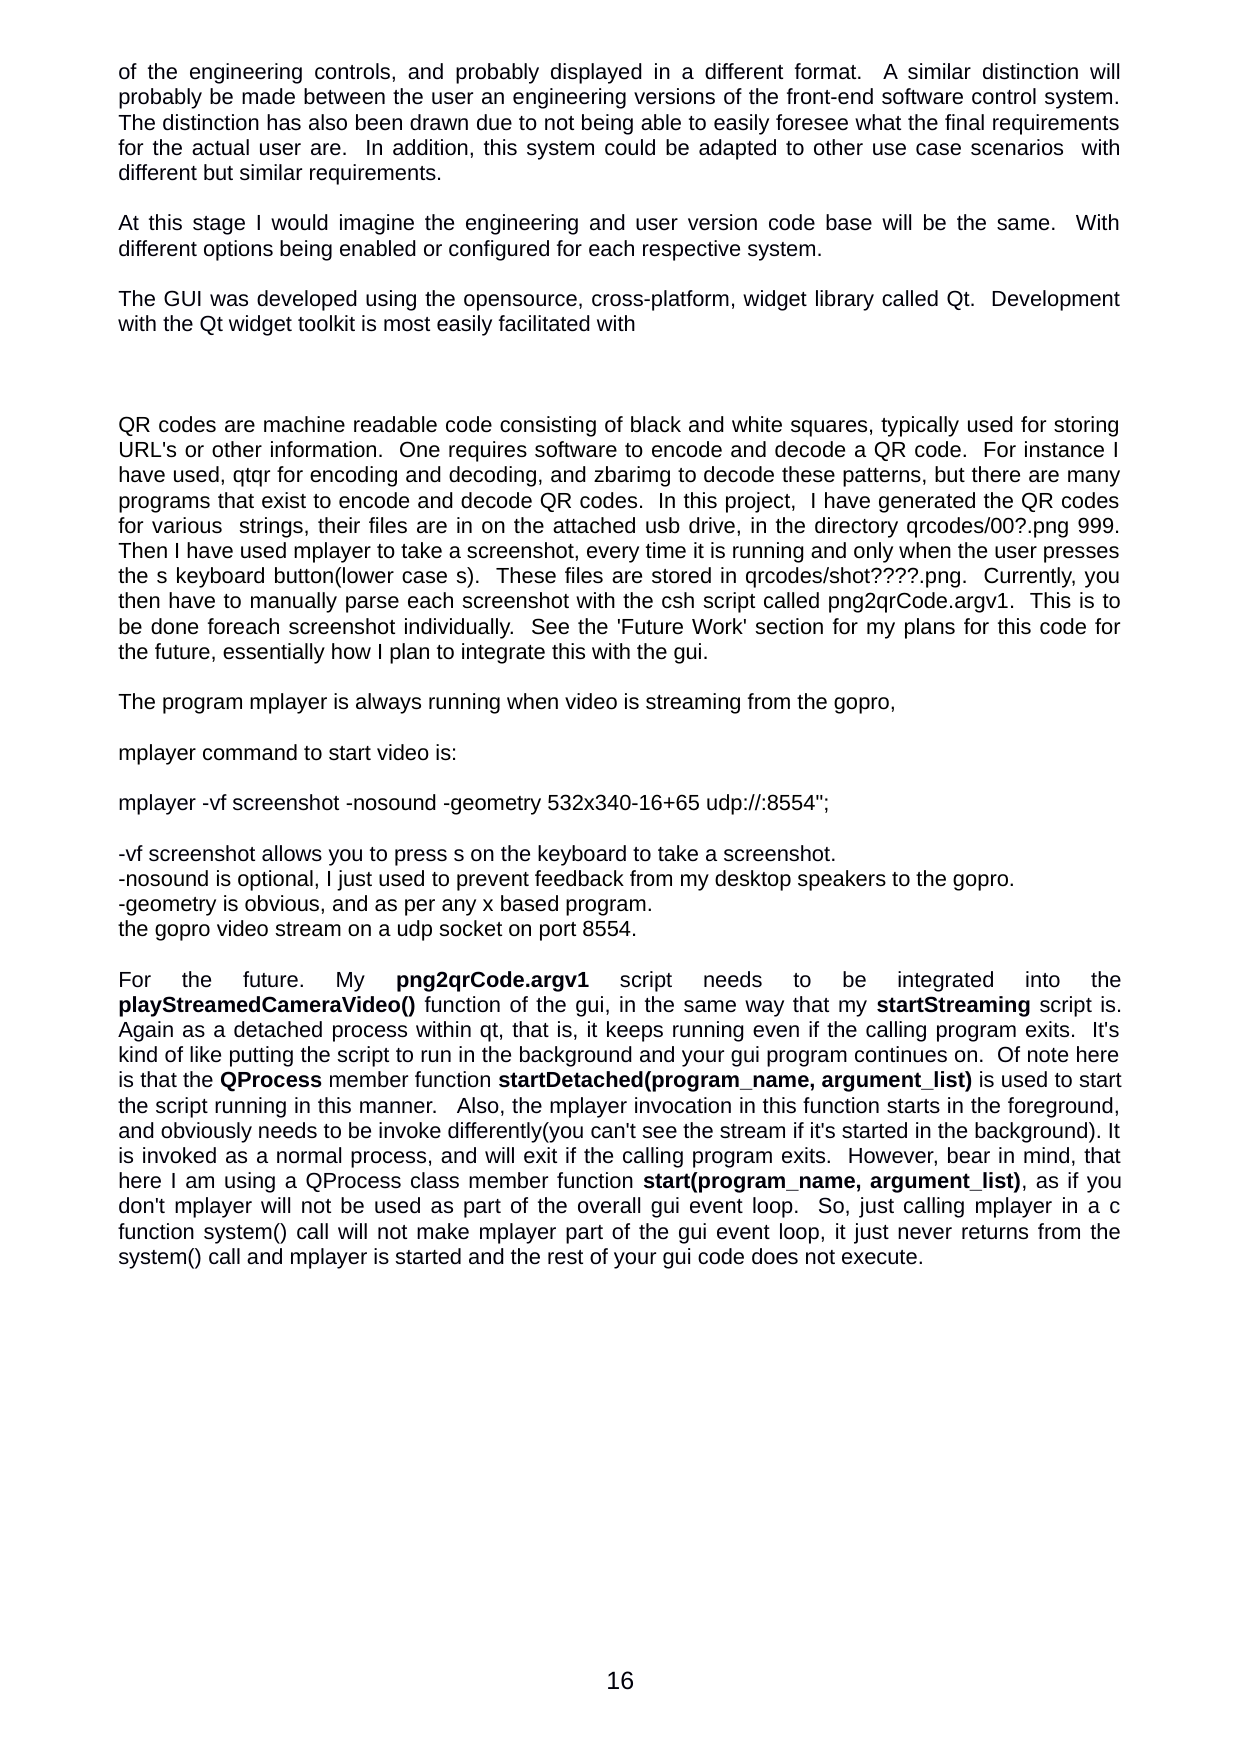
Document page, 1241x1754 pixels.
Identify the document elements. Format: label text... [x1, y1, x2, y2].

text The GUI was developed using the opensource, cross-platform, widget library called Qt. Development with the Qt widget toolkit is most easily facilitated with [118, 286, 1122, 336]
text For the future. My png2qrCode.argv1 script needs to be integrated into the playStreamedCameraVideo() function of the gui, in the same way that my startStreaming script is. Again as a detached process within qt, that is, it keeps running even if the calling program exits. It's kind of like putting the script to run in the background and your gui program continues on. Of note here is that the QProcess member function startDetached(program_name, argument_list) is used to start the script running in this manner. Also, the mplayer invocation in this function starts in the foreground, and obviously needs to be invoke differently(you can't see the stream if it's started in the background). It is invoked as a normal process, and will exit if the calling program exits. However, bear in mind, that here I am using a QProcess class member function start(program_name, argument_list), as if you don't mplayer will not be used as part of the overall gui event loop. So, just calling mplayer in a c function system() call will not make mplayer part of the gui event loop, it just never returns from the system() call and mplayer is started and the rest of your gui code does not execute. [118, 967, 1122, 1269]
text The program mplayer is always running when video is streaming from the gopro, [118, 689, 1122, 714]
text -geometry is obvious, and as per any x based program. [118, 891, 1122, 916]
text the gopro video stream on a udp socket on port 8554. [118, 916, 1122, 941]
text -vf screenshot allows you to press s on the keyboard to take a screenshot. [118, 841, 1122, 866]
text QR codes are machine readable code consisting of black and white squares, typically used for storing URL's or other information. One requires software to encode and decode a QR code. For instance I have used, qtqr for encoding and decoding, and zbarimg to decode these patterns, but there are many programs that exist to encode and decode QR codes. In this project, I have generated the QR codes for various strings, their files are in on the attached usb drive, in the directory qrcodes/00?.png 999. Then I have used mplayer to take a screenshot, every time it is running and only when the user presses the s keyboard button(lower case s). These files are stored in qrcodes/shot????.png. Currently, you then have to manually parse each screenshot with the csh script called png2qrCode.argv1. This is to be done foreach screenshot individually. See the 'Future Work' section for my plans for this code for the future, essentially how I plan to integrate this with the gui. [118, 412, 1122, 664]
text At this stage I would imagine the engineering and user version code base will be the same. With different options being enabled or configured for each respective system. [118, 210, 1122, 261]
text mplayer command to start video is: [118, 740, 1122, 765]
text of the engineering controls, and probably displayed in a different format. A similar distinction will probably be made between the user an engineering versions of the front-end software control system. The distinction has also been drawn due to not being able to easily foresee what the final requirements for the actual user are. In addition, this system could be adapted to other use case scenarios with different but similar requirements. [118, 59, 1122, 185]
text mplayer -vf screenshot -nosound -geometry 532x340-16+65 udp://:8554"; [118, 790, 1122, 815]
text -nosound is optional, I just used to prevent feedback from my desktop speakers to the gopro. [118, 866, 1122, 891]
